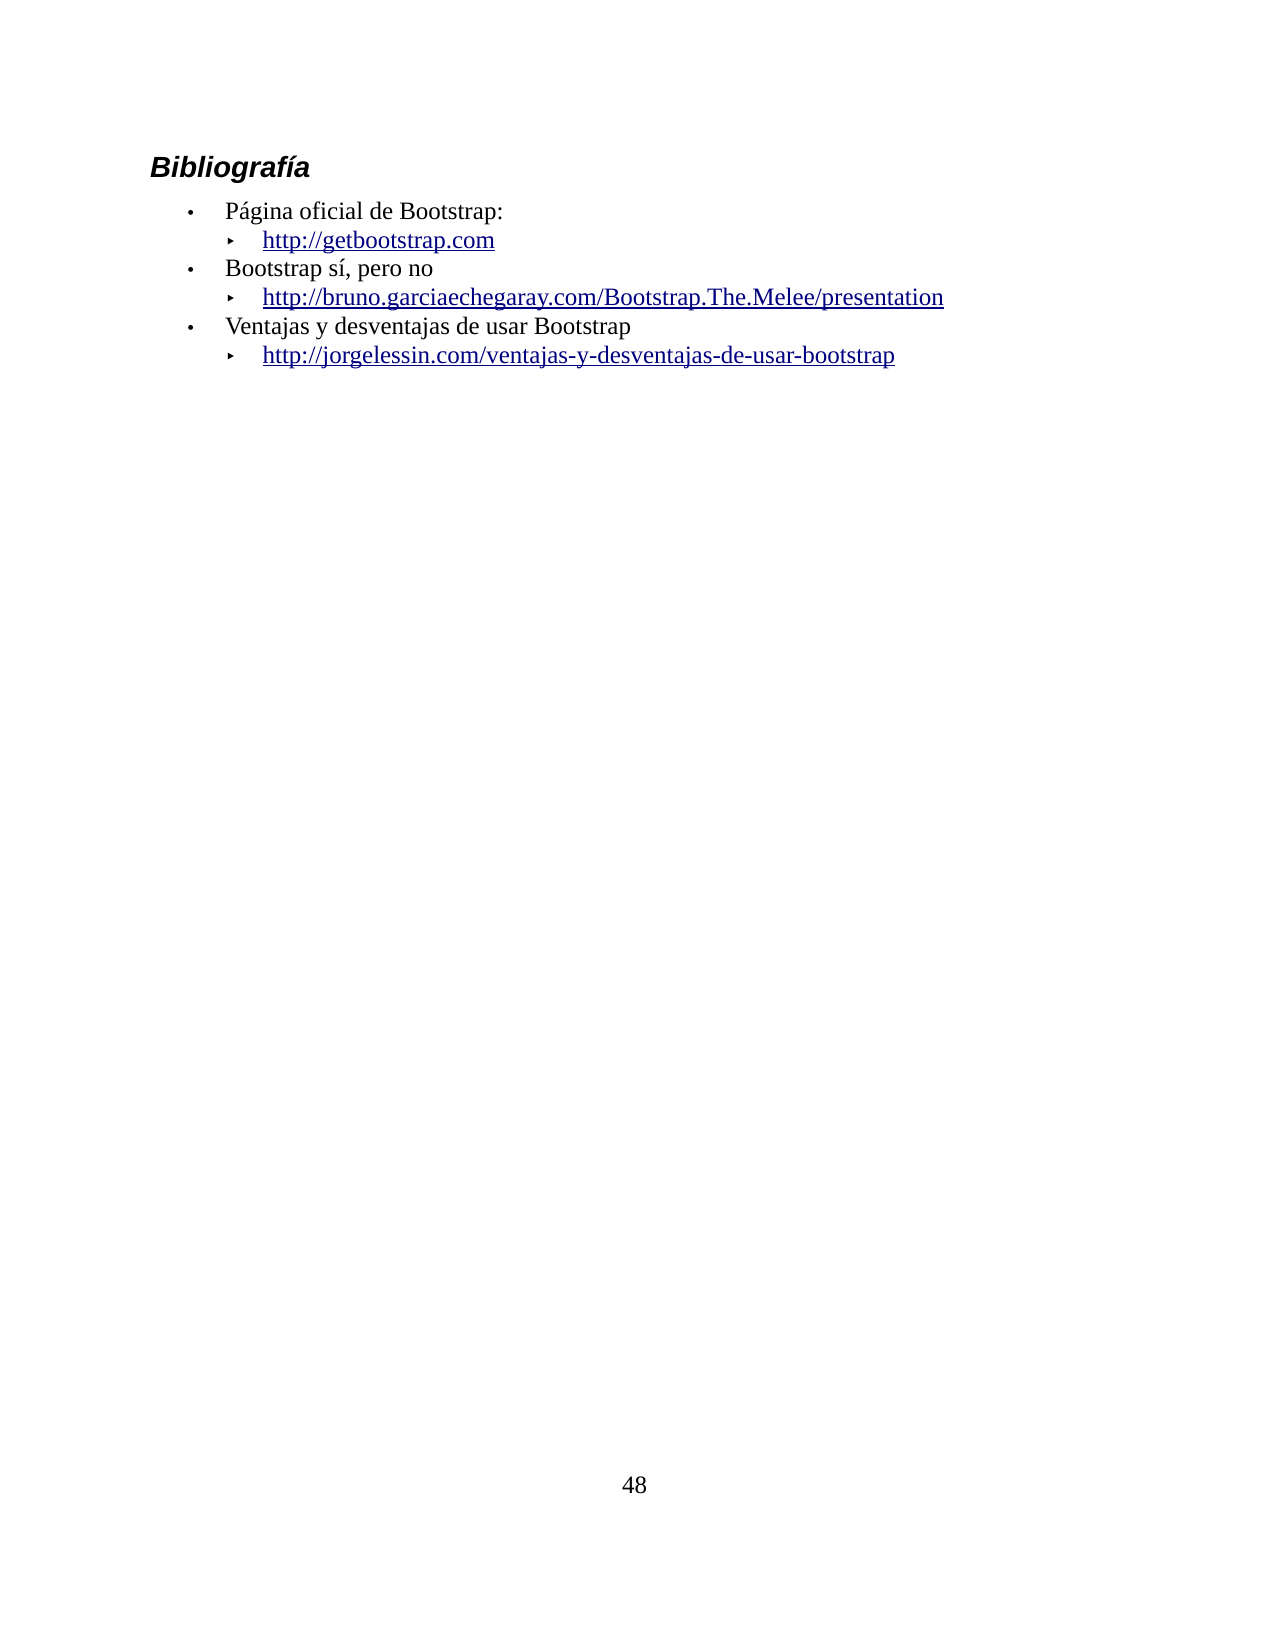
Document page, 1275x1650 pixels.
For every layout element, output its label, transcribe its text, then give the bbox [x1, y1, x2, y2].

list Página oficial de Bootstrap: [187, 196, 1125, 225]
subtitle Bibliografía [150, 150, 1125, 183]
list http://getbootstrap.com [225, 225, 1125, 253]
list http://jorgelessin.com/ventajas-y-desventajas-de-usar-bootstrap [225, 340, 1125, 368]
list Bootstrap sí, pero no [187, 253, 1125, 282]
list http://bruno.garciaechegaray.com/Bootstrap.The.Melee/presentation [225, 282, 1125, 311]
list Ventajas y desventajas de usar Bootstrap [187, 311, 1125, 340]
